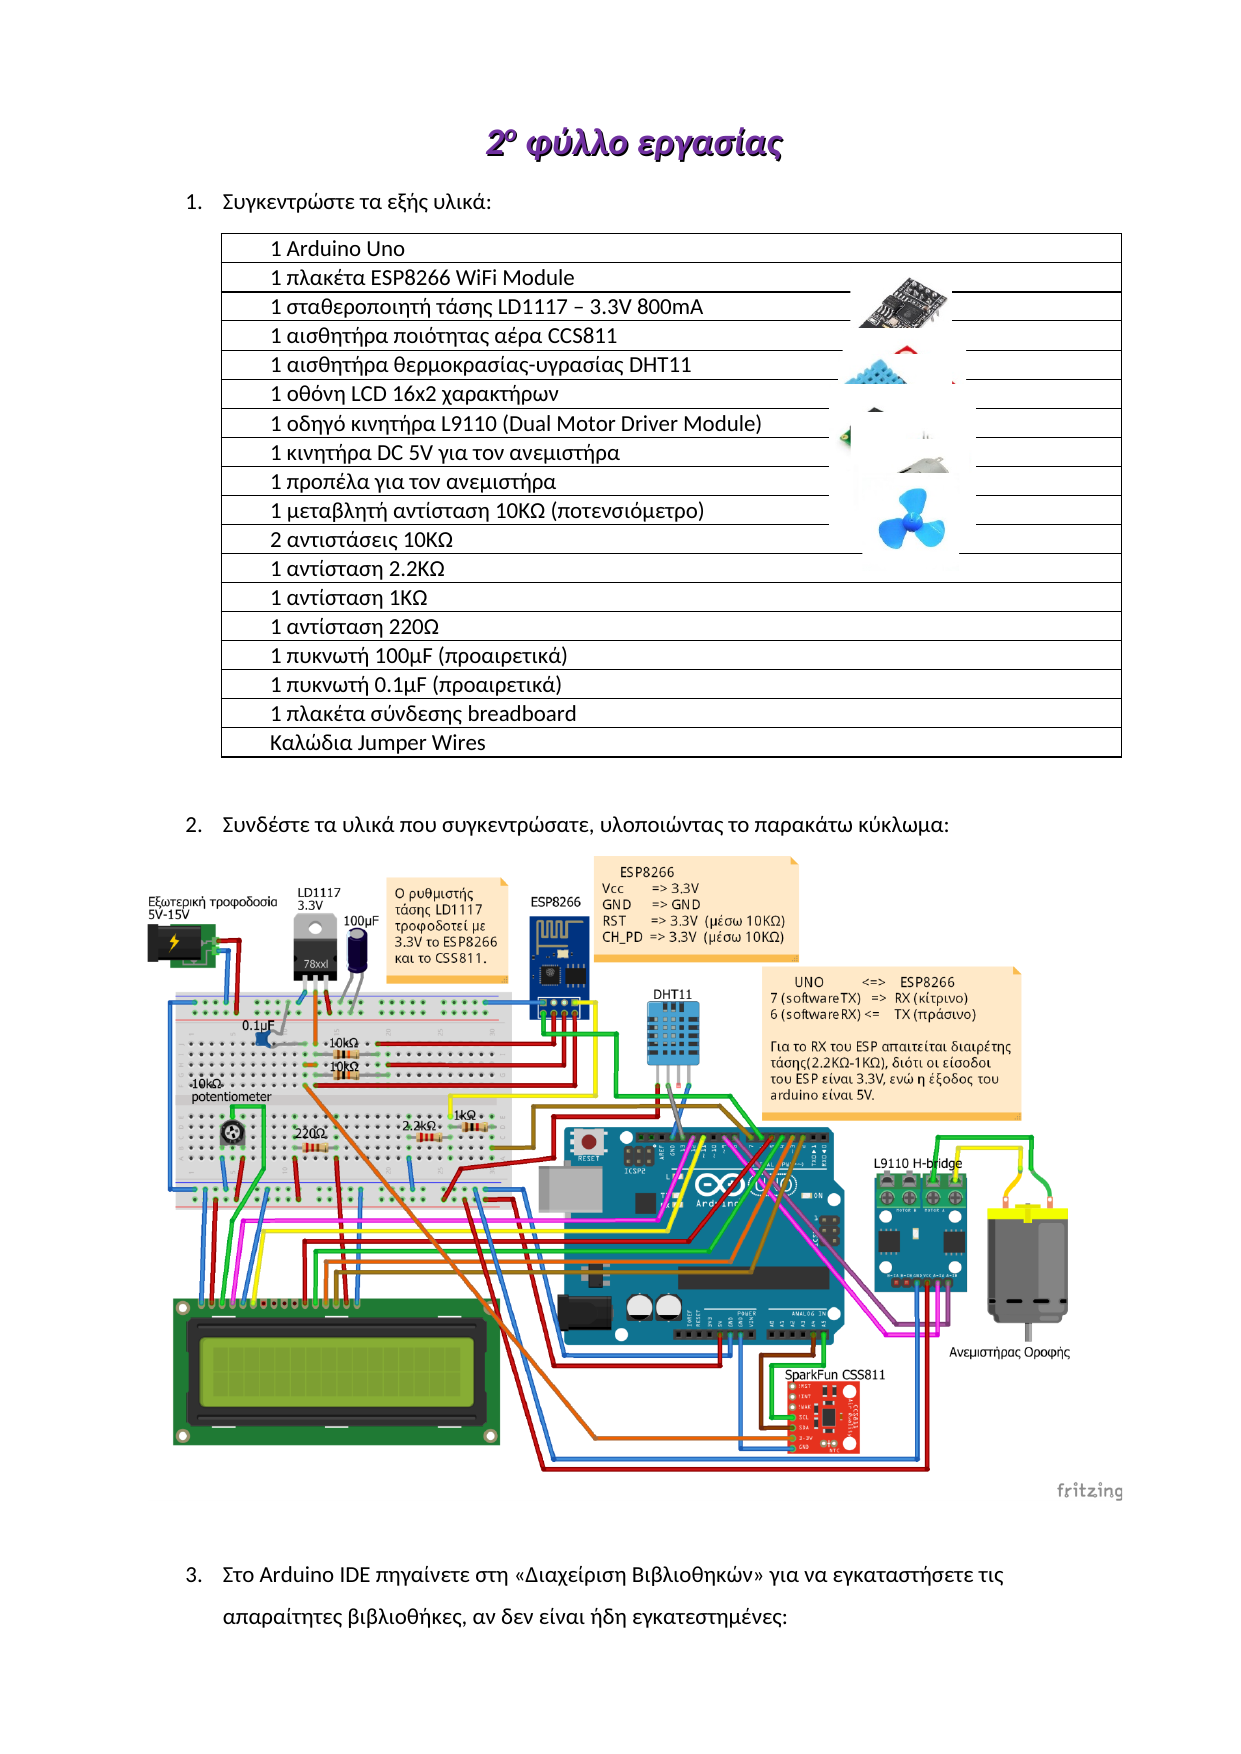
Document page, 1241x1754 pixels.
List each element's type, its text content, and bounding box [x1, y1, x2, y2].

table_cell 1 αισθητήρα θερμοκρασίας-υγρασίας DHT11 [222, 351, 842, 378]
table_cell 1 μεταβλητή αντίσταση 10ΚΩ (ποτενσιόμετρο) [222, 496, 829, 524]
table_cell [952, 321, 1121, 349]
table_cell [976, 409, 1121, 437]
table_cell 1 προπέλα για τον ανεμιστήρα [222, 467, 829, 495]
table_cell [967, 380, 1121, 408]
table_cell 1 πυκνωτή 100μF (προαιρετικά) [222, 641, 1121, 669]
table_cell 1 αισθητήρα ποιότητας αέρα CCS811 [222, 321, 850, 349]
table_cell 1 κινητήρα DC 5V για τον ανεμιστήρα [222, 438, 829, 466]
table_cell [976, 496, 1121, 524]
table_cell 1 πυκνωτή 0.1μF (προαιρετικά) [222, 670, 1121, 698]
list Συνδέστε τα υλικά που συγκεντρώσατε, υλοποιώντας το παρακάτω κύκλωμα: [185, 810, 1122, 838]
table_cell Καλώδια Jumper Wires [222, 728, 1121, 756]
table_cell [976, 467, 1121, 495]
table_cell 1 πλακέτα σύνδεσης breadboard [222, 699, 1121, 727]
table_cell 2 αντιστάσεις 10ΚΩ [222, 525, 862, 553]
table_cell 1 αντίσταση 2.2ΚΩ [222, 554, 1121, 582]
table_cell 1 αντίσταση 1ΚΩ [222, 583, 1121, 611]
table_cell 1 σταθεροποιητή τάσης LD1117 – 3.3V 800mA [222, 293, 850, 320]
table_cell 1 πλακέτα ESP8266 WiFi Module [222, 263, 1121, 291]
table_header 1 Arduino Uno [222, 234, 1121, 262]
table_cell [960, 525, 1121, 553]
table_cell [967, 351, 1121, 378]
list Συγκεντρώστε τα εξής υλικά: [185, 187, 1122, 215]
table_cell 1 οθόνη LCD 16x2 χαρακτήρων [222, 380, 838, 408]
list Στο Arduino IDE πηγαίνετε στη «Διαχείριση Βιβλιοθηκών» για να εγκαταστήσετε τις απαραίτητες βιβλιοθήκες, αν δεν είναι ήδη εγκατεστημένες: [185, 1560, 1122, 1630]
table_cell 1 οδηγό κινητήρα L9110 (Dual Motor Driver Module) [222, 409, 829, 437]
table_cell 1 αντίσταση 220Ω [222, 612, 1121, 640]
table_cell [976, 438, 1121, 466]
text 2ο φύλλο εργασίας [148, 118, 1122, 164]
table_cell [952, 293, 1121, 320]
